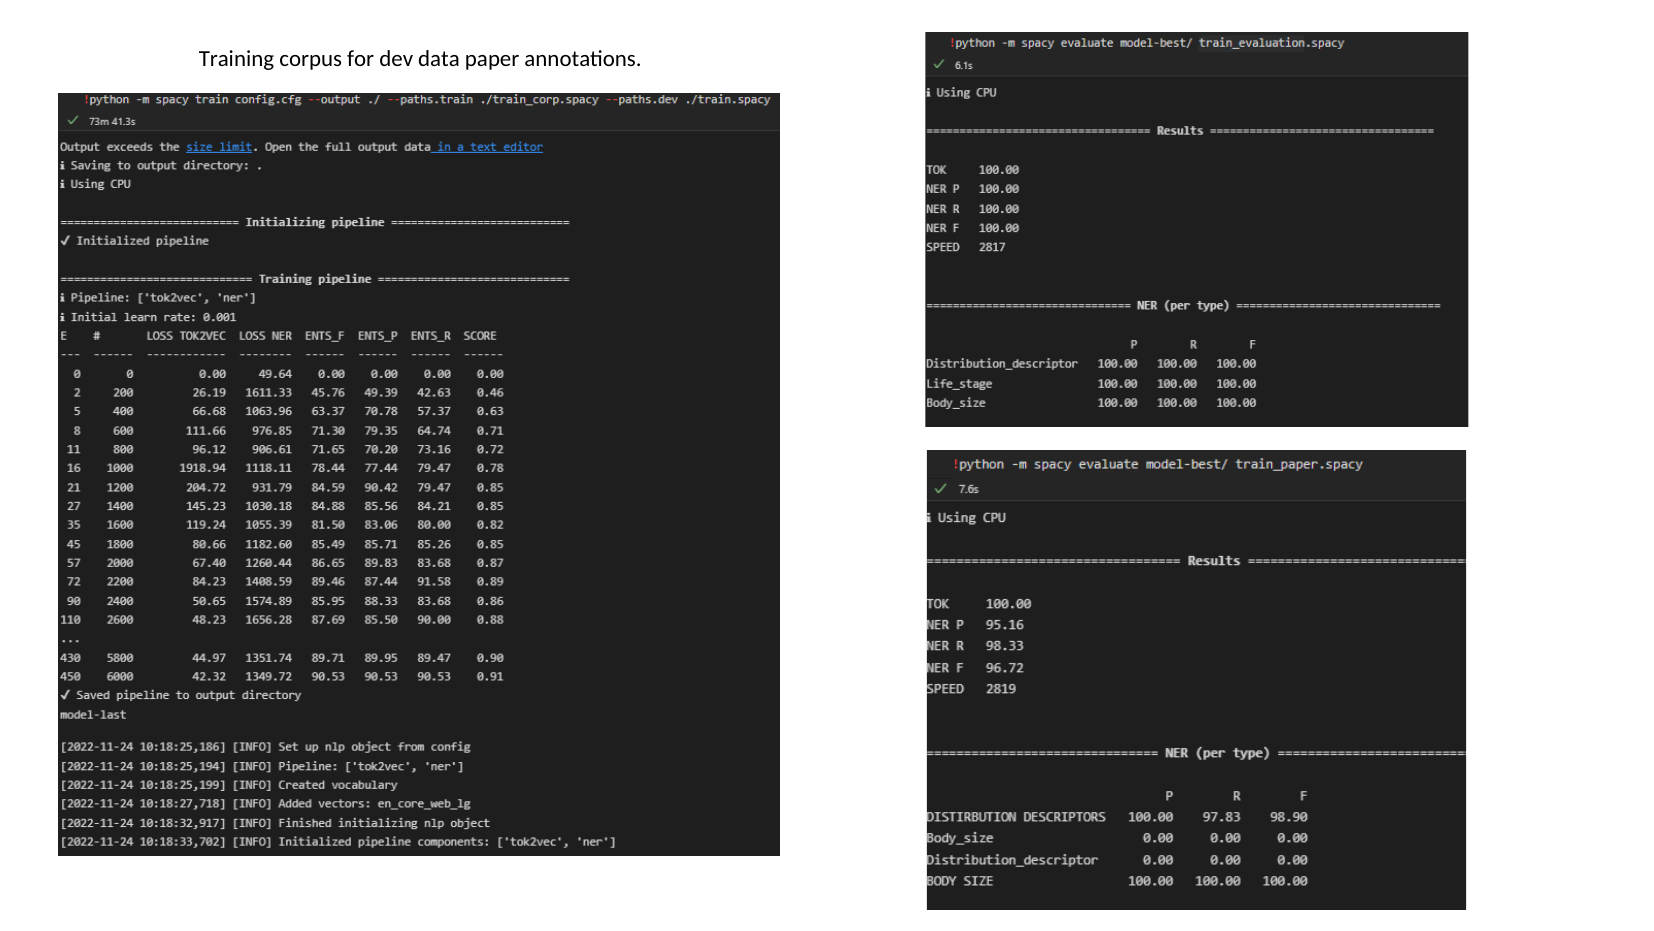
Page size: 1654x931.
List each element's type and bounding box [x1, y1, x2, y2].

picture [58, 93, 780, 856]
picture [925, 32, 1469, 427]
picture [926, 450, 1467, 910]
